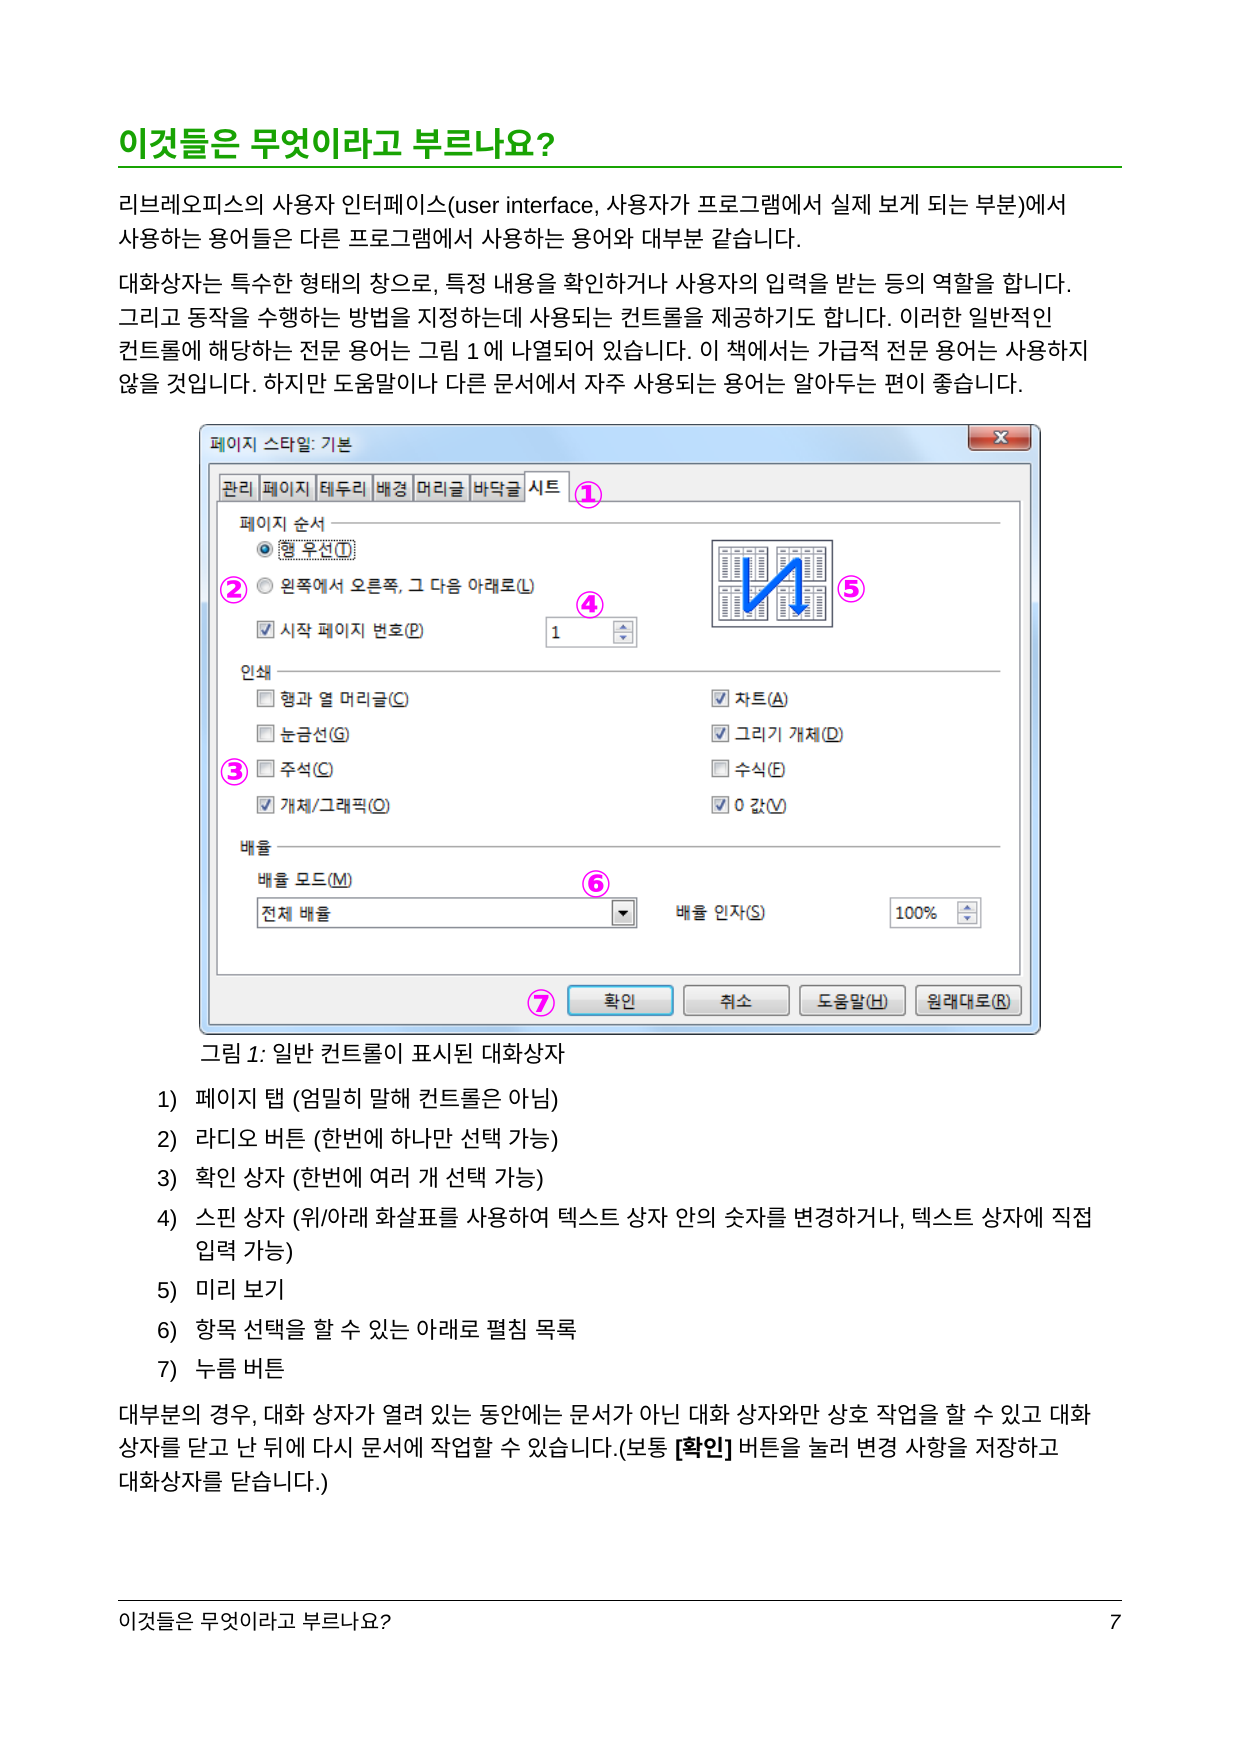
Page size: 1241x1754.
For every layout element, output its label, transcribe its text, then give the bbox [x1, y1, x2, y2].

text 대부분의 경우, 대화 상자가 열려 있는 동안에는 문서가 아닌 대화 상자와만 상호 작업을 할 수 있고 대화 상자를 닫고 난 뒤에 다시 문서에 작업할 수 있습니다.(보통 [확인] 버튼을 눌러 변경 사항을 저장하고 대화상자를 닫습니다.) [118, 1397, 1122, 1497]
subtitle 이것들은 무엇이라고 부르나요? [118, 118, 1122, 166]
list 확인 상자 (한번에 여러 개 선택 가능) [177, 1160, 1122, 1193]
list 페이지 탭 (엄밀히 말해 컨트롤은 아님) [177, 1081, 1122, 1114]
list 스핀 상자 (위/아래 화살표를 사용하여 텍스트 상자 안의 숫자를 변경하거나, 텍스트 상자에 직접 입력 가능) [177, 1199, 1122, 1266]
text 리브레오피스의 사용자 인터페이스(user interface, 사용자가 프로그램에서 실제 보게 되는 부분)에서 사용하는 용어들은 다른 프로그램에서 사용하는 용어와 대부분 같습니다. [118, 187, 1122, 254]
text 그림1: 일반 컨트롤이 표시된 대화상자 [200, 1035, 1040, 1069]
list 미리 보기 [177, 1272, 1122, 1306]
list 누름 버튼 [177, 1351, 1122, 1384]
list 라디오 버튼 (한번에 하나만 선택 가능) [177, 1121, 1122, 1154]
list 항목 선택을 할 수 있는 아래로 펼침 목록 [177, 1312, 1122, 1345]
text 대화상자는 특수한 형태의 창으로, 특정 내용을 확인하거나 사용자의 입력을 받는 등의 역할을 합니다. 그리고 동작을 수행하는 방법을 지정하는데 사용되는 컨트롤을 제공하기도 합니다. 이러한 일반적인 컨트롤에 해당하는 전문 용어는 그림 1에 나열되어 있습니다. 이 책에서는 가급적 전문 용어는 사용하지 않을 것입니다. 하지만 도움말이나 다른 문서에서 자주 사용되는 용어는 알아두는 편이 좋습니다. [118, 266, 1122, 399]
picture [199, 424, 1041, 1035]
